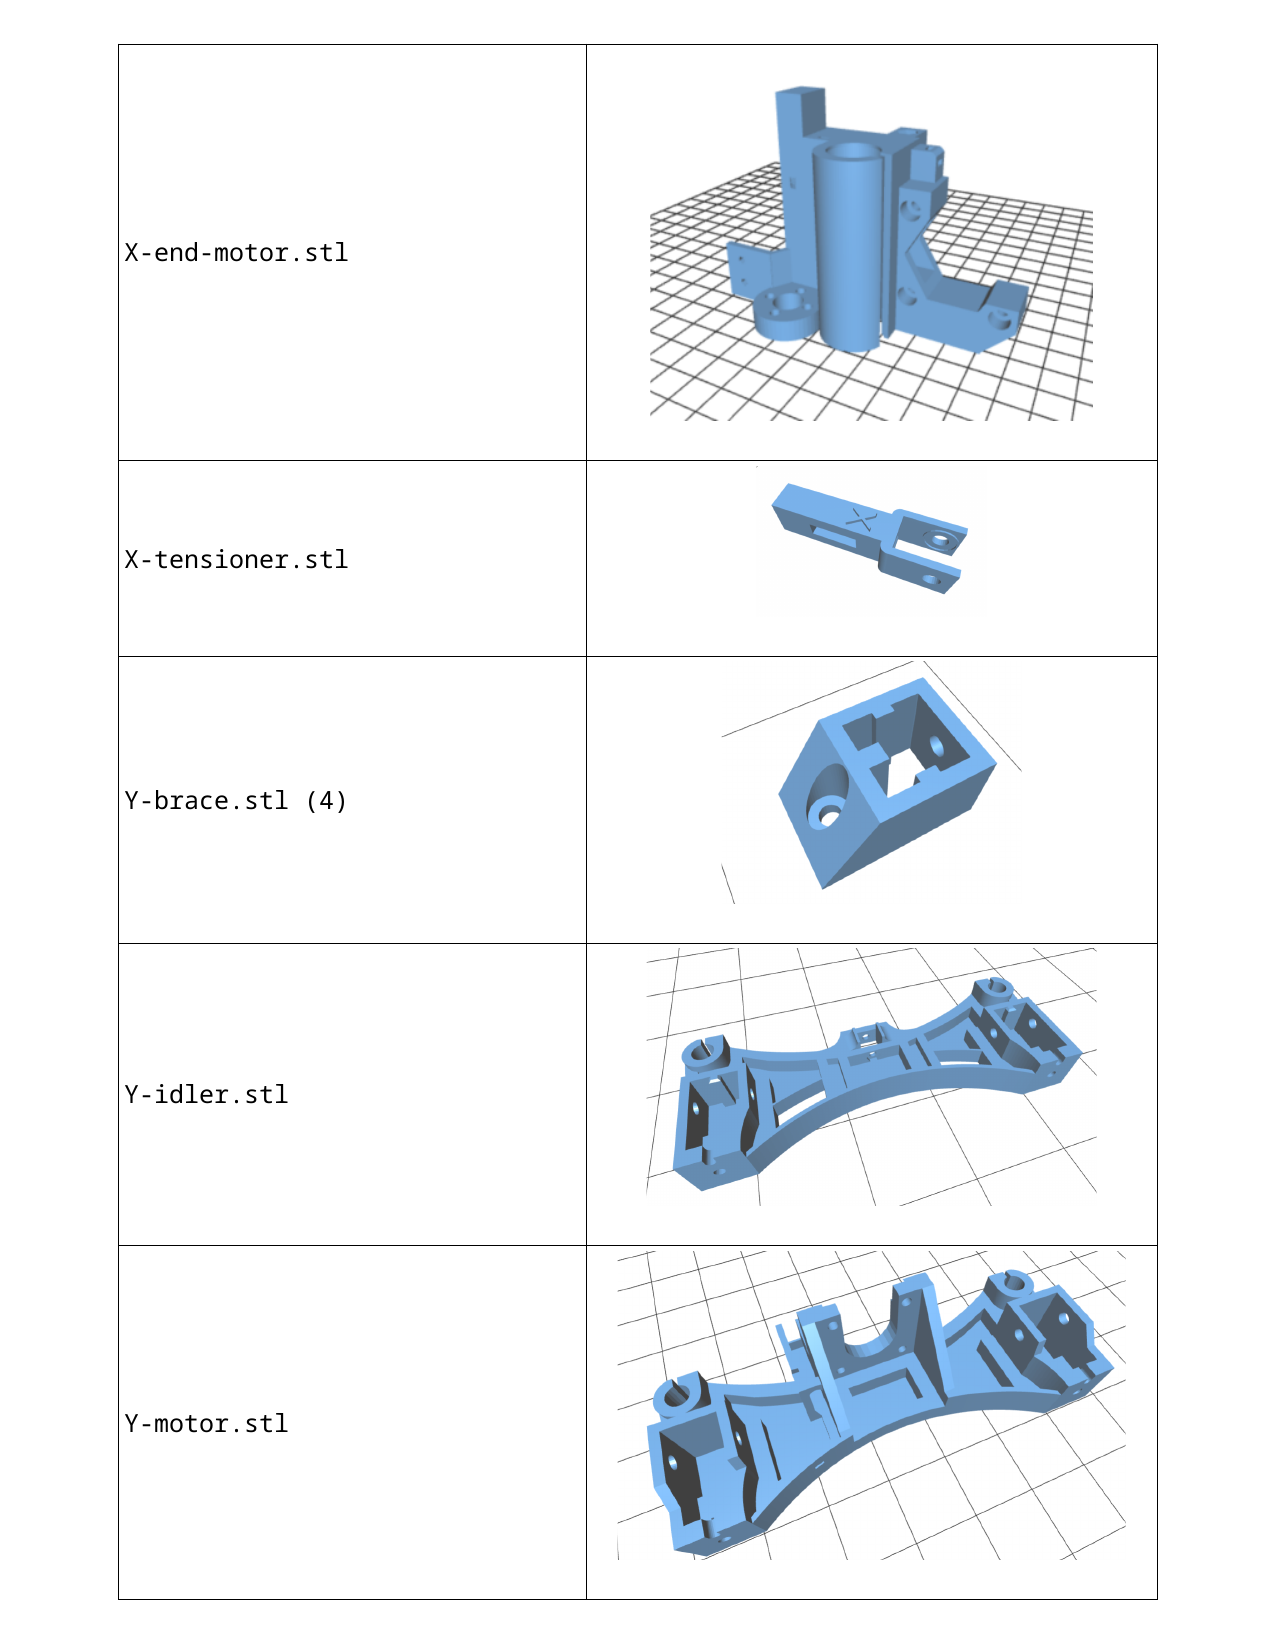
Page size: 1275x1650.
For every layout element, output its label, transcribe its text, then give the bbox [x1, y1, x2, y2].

table_cell [587, 944, 1157, 1245]
table_cell Y-idler.stl [119, 944, 586, 1245]
picture [650, 49, 1093, 421]
table_cell [587, 657, 1157, 943]
table_cell Y-motor.stl [119, 1246, 586, 1599]
table_cell X-tensioner.stl [119, 461, 586, 656]
table_cell [587, 45, 1157, 460]
picture [721, 661, 1022, 904]
picture [646, 948, 1097, 1206]
table_cell X-end-motor.stl [119, 45, 586, 460]
picture [617, 1251, 1126, 1560]
table_cell Y-brace.stl (4) [119, 657, 586, 943]
picture [756, 466, 988, 617]
table_cell [587, 1560, 1157, 1599]
table_cell [587, 461, 1157, 656]
table_cell [587, 1246, 1157, 1559]
